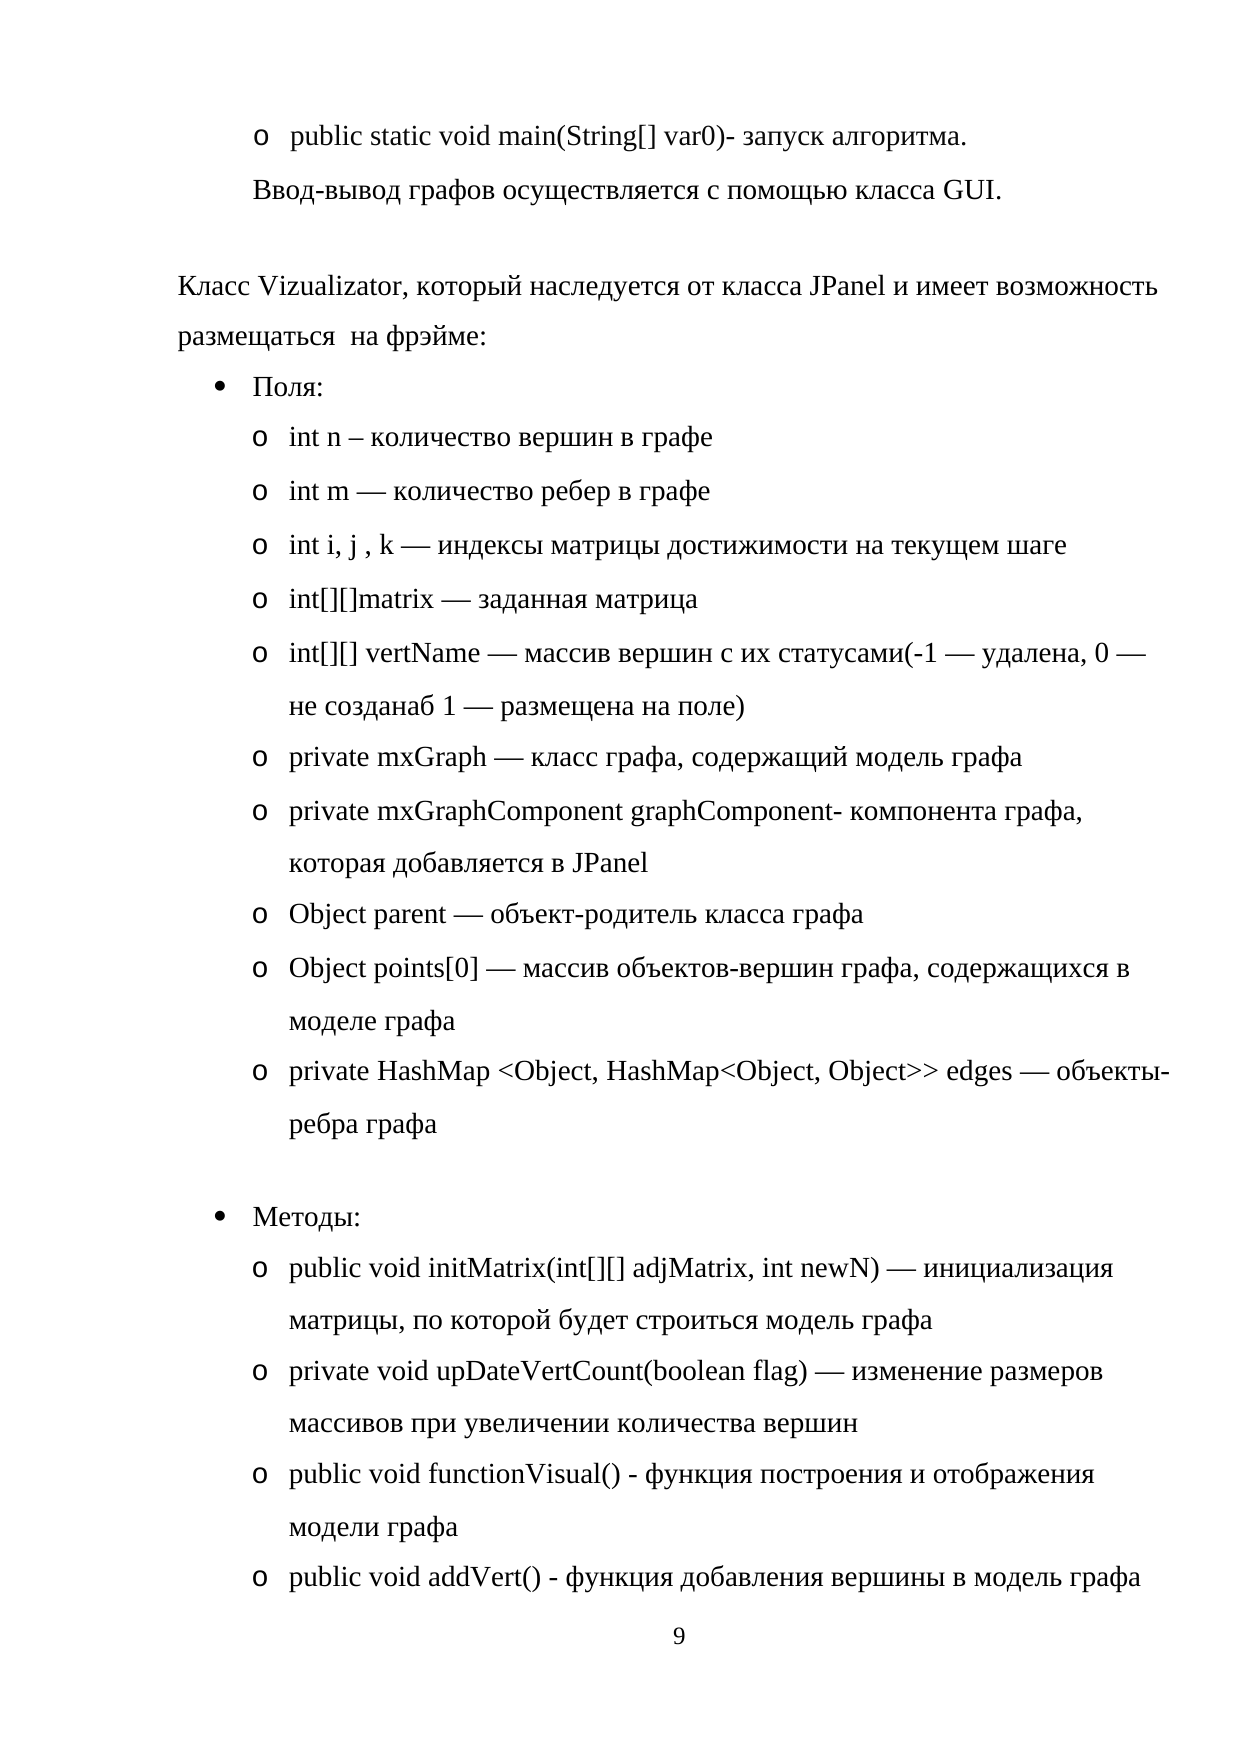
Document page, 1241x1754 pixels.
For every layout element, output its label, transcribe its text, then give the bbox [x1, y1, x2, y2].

list private mxGraphComponent graphComponent- компонента графа, которая добавляется в JPanel [251, 793, 1181, 879]
list Поля: [215, 369, 1181, 402]
list int[][]matrix — заданная матрица [251, 581, 1181, 617]
list int i, j , k — индексы матрицы достижимости на текущем шаге [251, 527, 1181, 563]
list Методы: [215, 1199, 1181, 1233]
list Object points[0] — массив объектов-вершин графа, содержащихся в моделе графа [251, 950, 1181, 1036]
list Object parent — объект-родитель класса графа [251, 896, 1181, 932]
text Класс Vizualizator, который наследуется от класса JPanel и имеет возможность размещаться на фрэйме: [177, 268, 1181, 352]
list private mxGraph — класс графа, содержащий модель графа [251, 739, 1181, 775]
list private void upDateVertCount(boolean flag) — изменение размеров массивов при увеличении количества вершин [251, 1353, 1181, 1439]
list public static void main(String[] var0)- запуск алгоритма. [252, 118, 1181, 154]
list int[][] vertName — массив вершин с их статусами(-1 — удалена, 0 — не созданаб 1 — размещена на поле) [251, 636, 1181, 722]
list private HashMap <Object, HashMap<Object, Object>> edges — объекты-ребра графа [251, 1053, 1181, 1139]
text Ввод-вывод графов осуществляется с помощью класса GUI. [252, 172, 1181, 206]
list int n – количество вершин в графе [251, 419, 1181, 455]
list public void addVert() - функция добавления вершины в модель графа [251, 1559, 1181, 1595]
list int m — количество ребер в графе [251, 473, 1181, 509]
list public void functionVisual() - функция построения и отображения модели графа [251, 1456, 1181, 1542]
list public void initMatrix(int[][] adjMatrix, int newN) — инициализация матрицы, по которой будет строиться модель графа [251, 1250, 1181, 1336]
